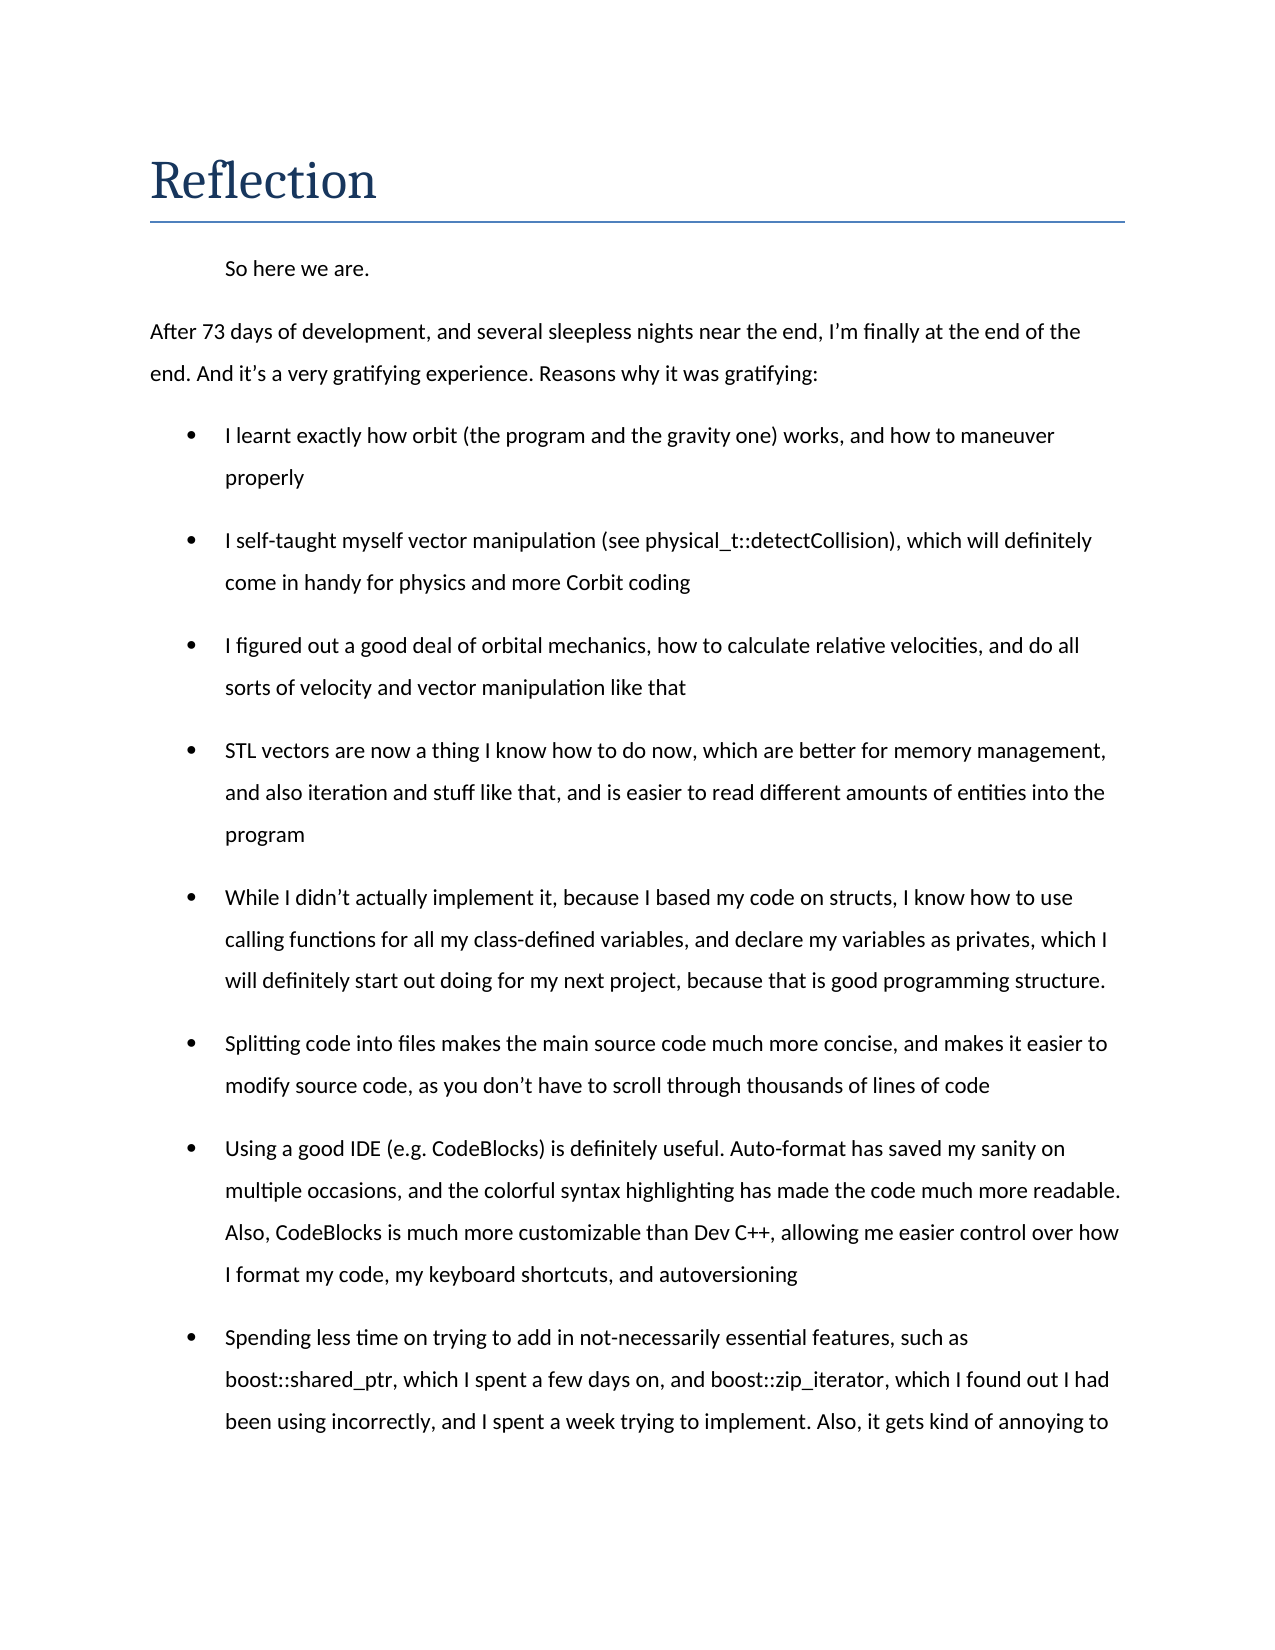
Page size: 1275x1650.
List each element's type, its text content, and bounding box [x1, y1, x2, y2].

list I learnt exactly how orbit (the program and the gravity one) works, and how to maneuver properly [187, 422, 1125, 492]
list Spending less time on trying to add in not-necessarily essential features, such as boost::shared_ptr, which I spent a few days on, and boost::zip_iterator, which I found out I had been using incorrectly, and I spent a week trying to implement. Also, it gets kind of annoying to [187, 1323, 1125, 1435]
list Splitting code into files makes the main source code much more concise, and makes it easier to modify source code, as you don’t have to scroll through thousands of lines of code [187, 1029, 1125, 1099]
list Using a good IDE (e.g. CodeBlocks) is definitely useful. Auto-format has saved my sanity on multiple occasions, and the colorful syntax highlighting has made the code much more readable. Also, CodeBlocks is much more customizable than Dev C++, allowing me easier control over how I format my code, my keyboard shortcuts, and autoversioning [187, 1134, 1125, 1288]
text So here we are. [150, 254, 1125, 282]
title Reflection [150, 150, 1125, 221]
list STL vectors are now a thing I know how to do now, which are better for memory management, and also iteration and stuff like that, and is easier to read different amounts of entities into the program [187, 736, 1125, 848]
text After 73 days of development, and several sleepless nights near the end, I’m finally at the end of the end. And it’s a very gratifying experience. Reasons why it was gratifying: [150, 317, 1125, 387]
list I figured out a good deal of orbital mechanics, how to calculate relative velocities, and do all sorts of velocity and vector manipulation like that [187, 631, 1125, 701]
list I self-taught myself vector manipulation (see physical_t::detectCollision), which will definitely come in handy for physics and more Corbit coding [187, 526, 1125, 596]
list While I didn’t actually implement it, because I based my code on structs, I know how to use calling functions for all my class-defined variables, and declare my variables as privates, which I will definitely start out doing for my next project, because that is good programming structure. [187, 883, 1125, 995]
